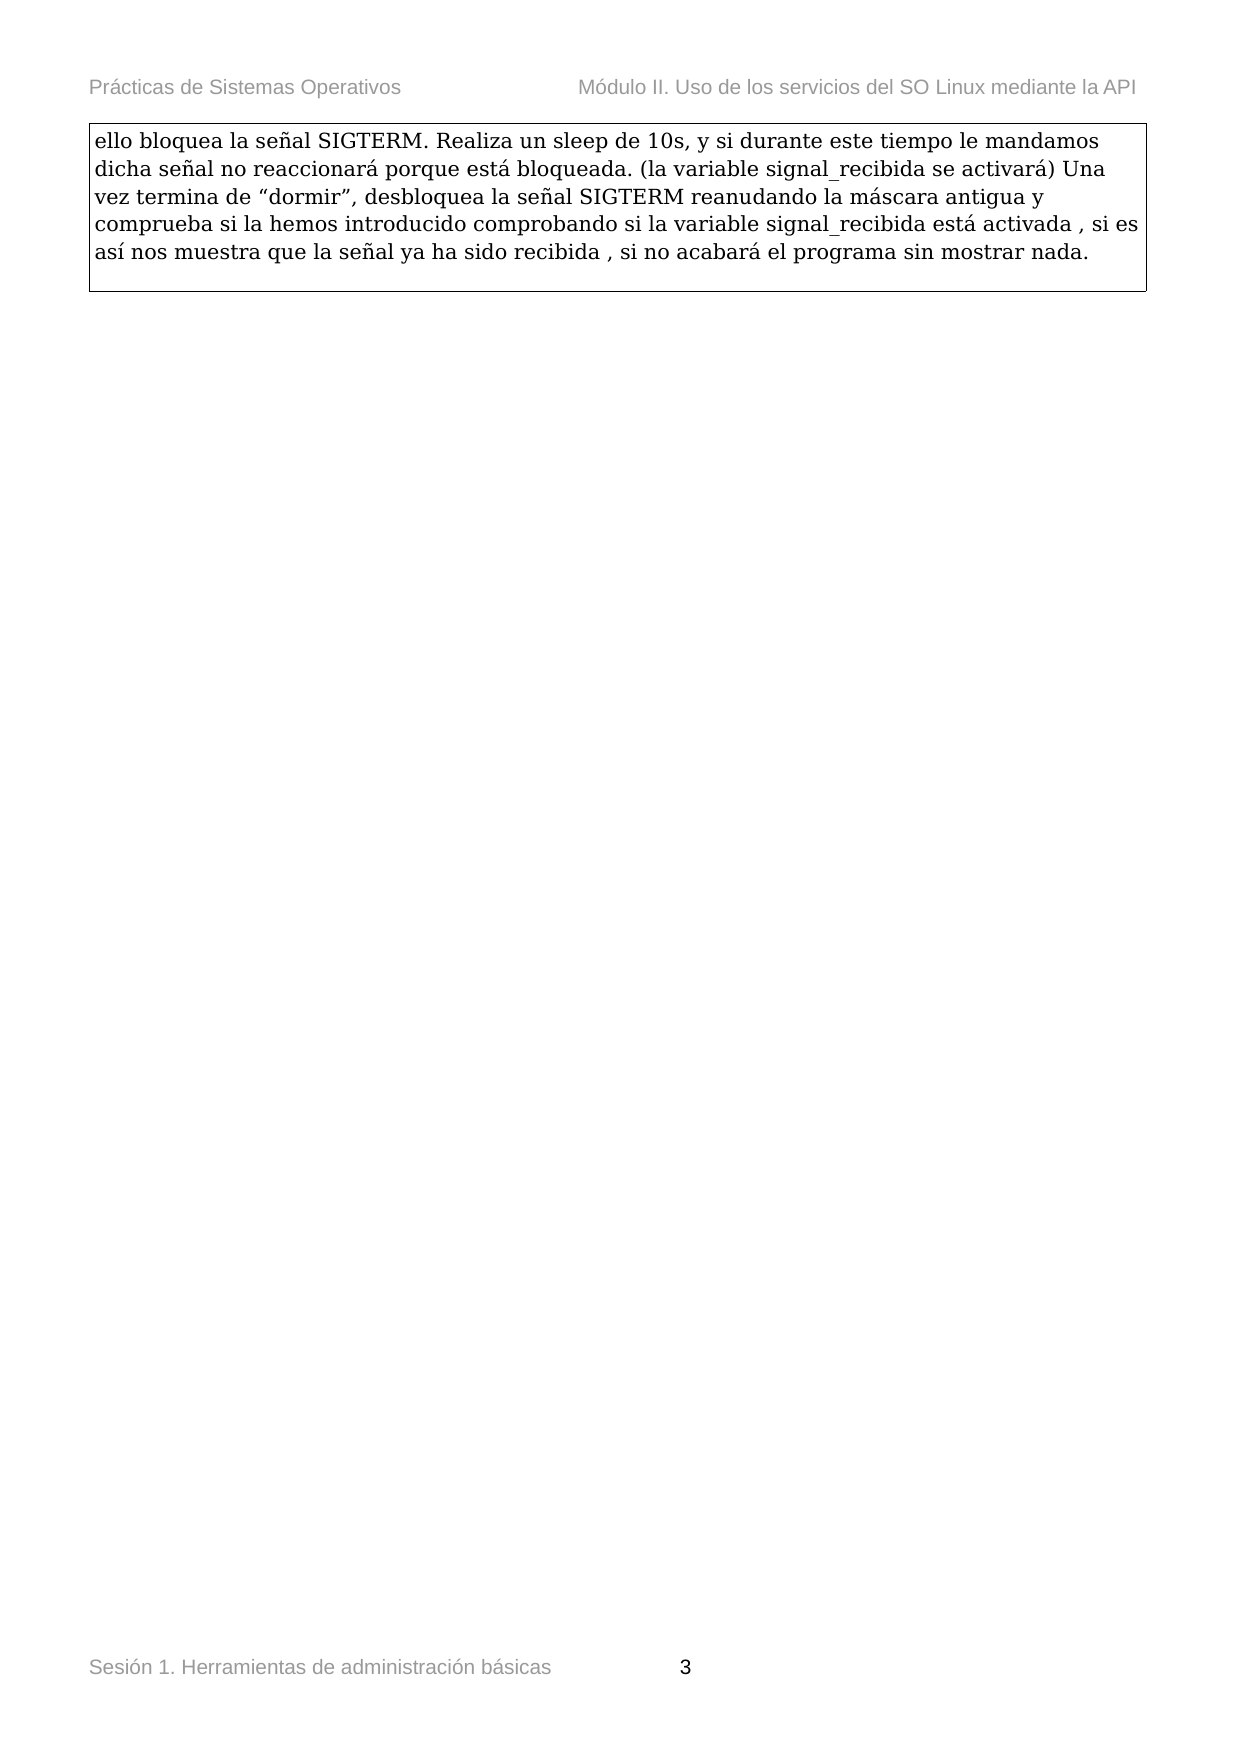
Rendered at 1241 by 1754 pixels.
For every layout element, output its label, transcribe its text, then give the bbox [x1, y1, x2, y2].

table_header ello bloquea la señal SIGTERM. Realiza un sleep de 10s, y si durante este tiempo le mandamos dicha señal no reaccionará porque está bloqueada. (la variable signal_recibida se activará) Una vez termina de “dormir”, desbloquea la señal SIGTERM reanudando la máscara antigua y comprueba si la hemos introducido comprobando si la variable signal_recibida está activada , si es así nos muestra que la señal ya ha sido recibida , si no acabará el programa sin mostrar nada. [90, 124, 1146, 291]
